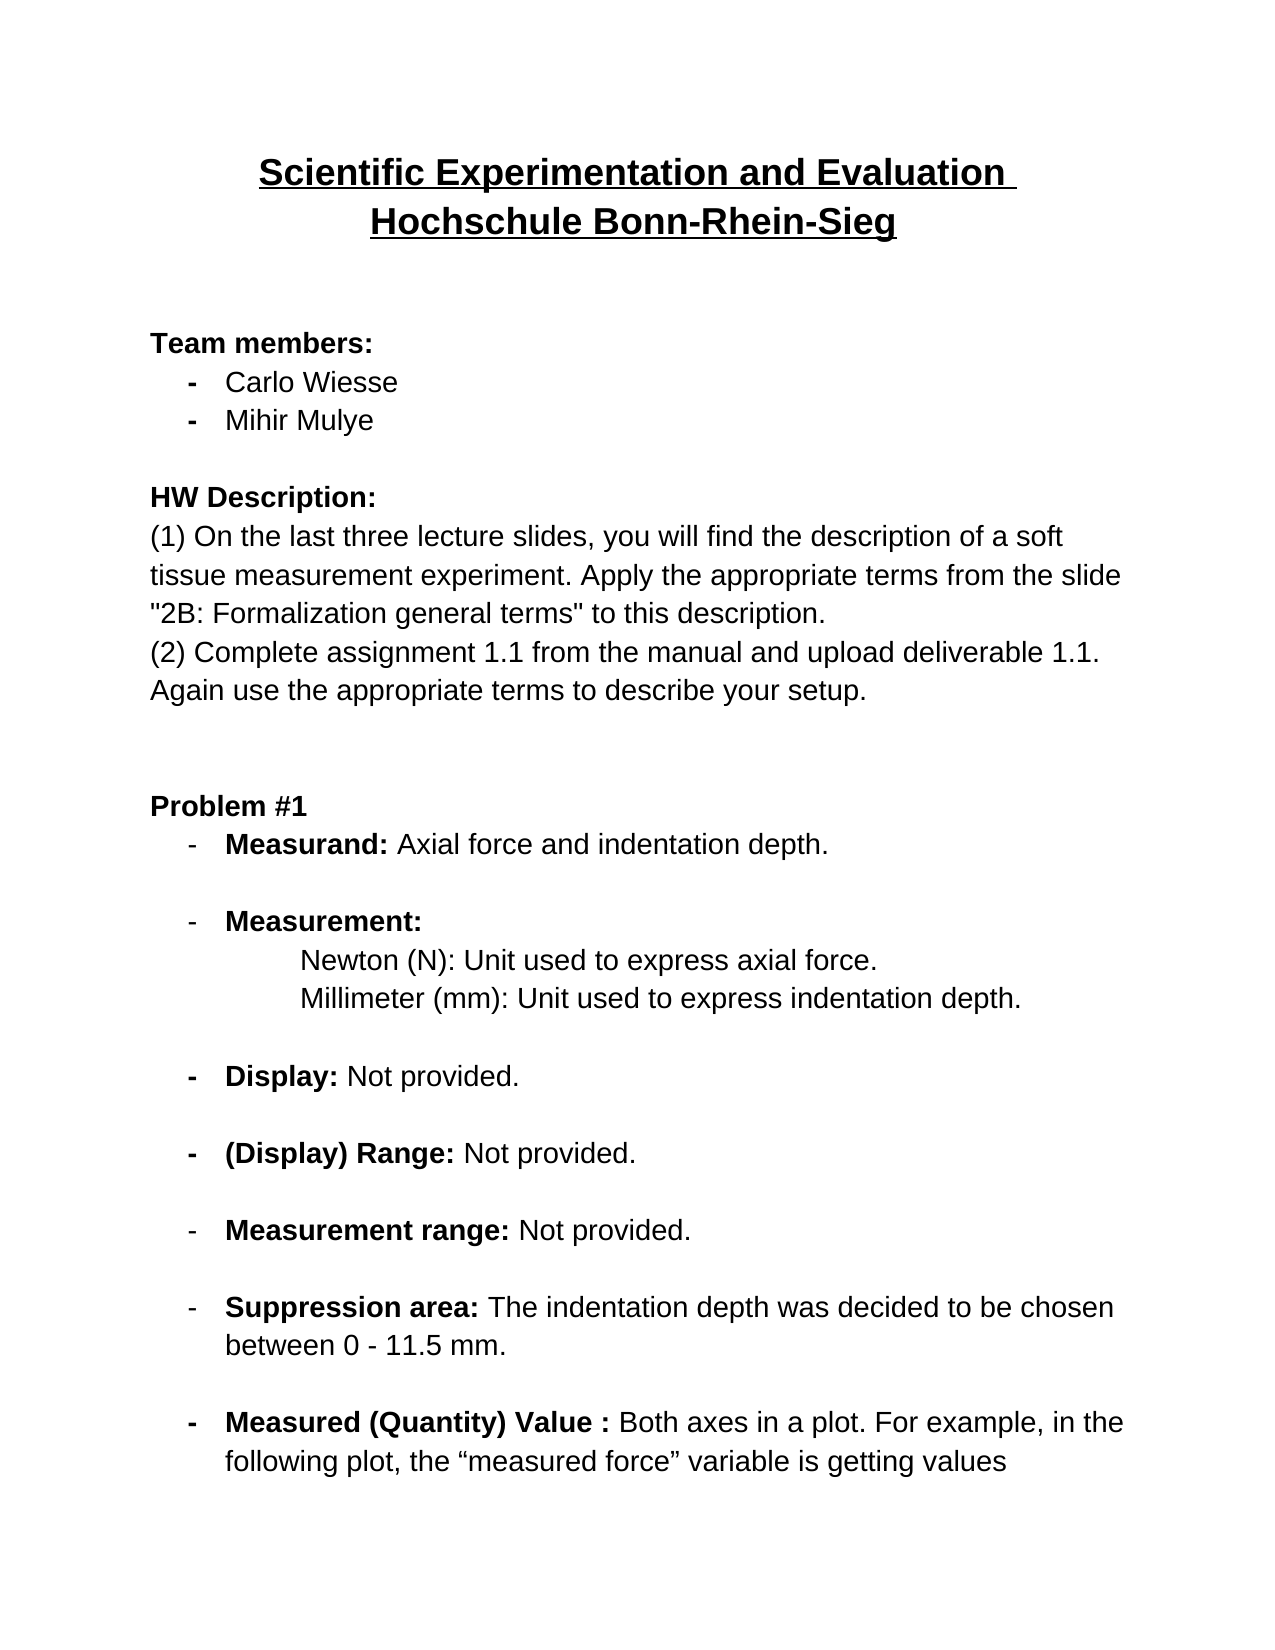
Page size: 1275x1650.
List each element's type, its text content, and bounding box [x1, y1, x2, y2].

text Newton (N): Unit used to express axial force. [225, 943, 1125, 976]
text HW Description: [150, 480, 1125, 514]
list (Display) Range: Not provided. [187, 1136, 1125, 1169]
list Display: Not provided. [187, 1058, 1125, 1092]
list Measured (Quantity) Value : Both axes in a plot. For example, in the following plot, the “measured force” variable is getting values [187, 1405, 1125, 1477]
text Scientific Experimentation and Evaluation [150, 150, 1125, 193]
text (1) On the last three lecture slides, you will find the description of a soft tissue measurement experiment. Apply the appropriate terms from the slide "2B: Formalization general terms" to this description. [150, 519, 1125, 629]
list Measurement range: Not provided. [187, 1213, 1125, 1246]
list Suppression area: The indentation depth was decided to be chosen between 0 - 11.5 mm. [187, 1290, 1125, 1362]
list Mihir Mulye [187, 403, 1125, 437]
text Team members: [150, 326, 1125, 360]
text Again use the appropriate terms to describe your setup. [150, 673, 1125, 707]
text Hochschule Bonn-Rhein-Sieg [150, 199, 1125, 243]
text Problem #1 [150, 789, 1125, 822]
list Measurement: [187, 904, 1125, 938]
text (2) Complete assignment 1.1 from the manual and upload deliverable 1.1. [150, 634, 1125, 668]
list Carlo Wiesse [187, 365, 1125, 398]
text Millimeter (mm): Unit used to express indentation depth. [225, 981, 1125, 1015]
list Measurand: Axial force and indentation depth. [187, 827, 1125, 861]
